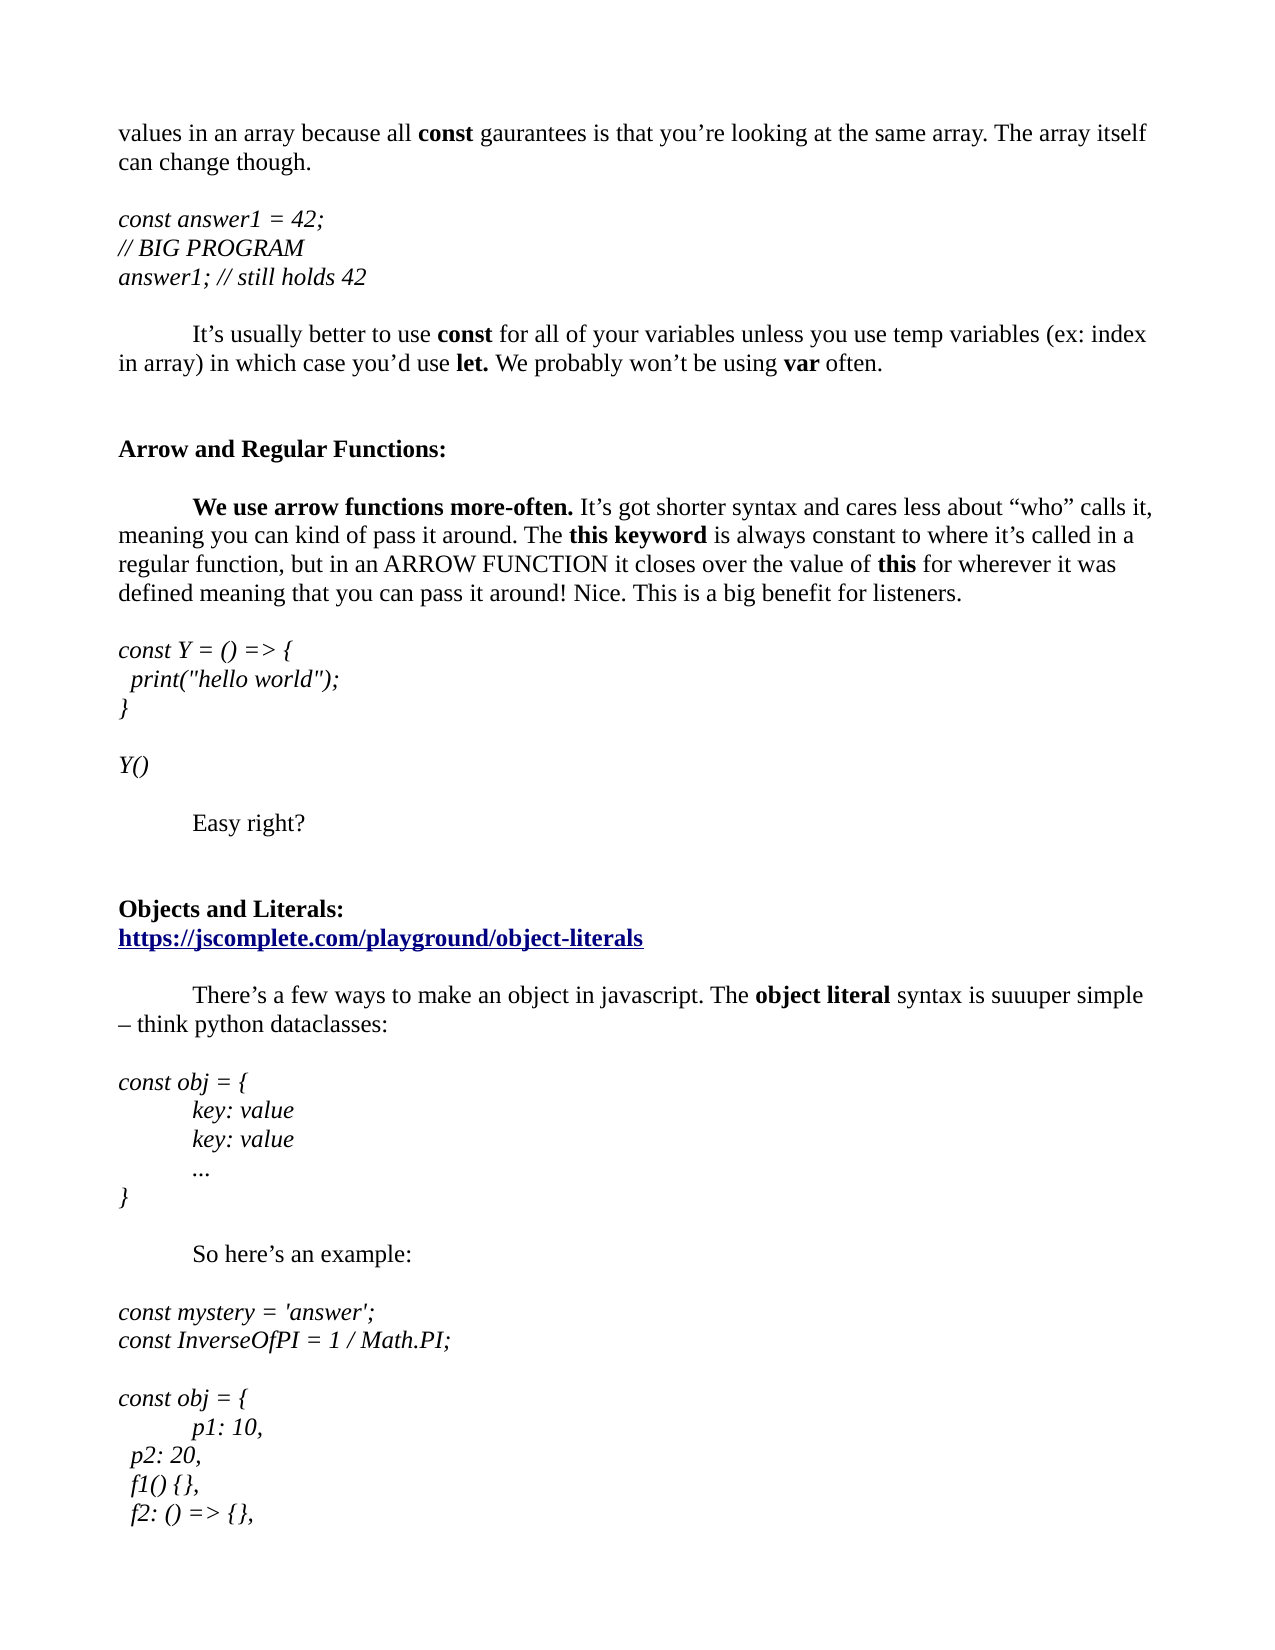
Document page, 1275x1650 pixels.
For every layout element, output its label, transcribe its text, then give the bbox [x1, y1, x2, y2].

text Y() [118, 751, 1157, 779]
text p2: 20, [118, 1441, 1157, 1469]
text const Y = () => { [118, 636, 1157, 664]
text key: value [118, 1124, 1157, 1153]
text f1() {}, [118, 1469, 1157, 1498]
text So here’s an example: [118, 1239, 1157, 1268]
text Objects and Literals: [118, 894, 1157, 923]
text const obj = { [118, 1383, 1157, 1412]
text Arrow and Regular Functions: [118, 434, 1157, 463]
text ... [118, 1153, 1157, 1182]
text f2: () => {}, [118, 1498, 1157, 1527]
text It’s usually better to use const for all of your variables unless you use temp variables (ex: index in array) in which case you’d use let. We probably won’t be using var often. [118, 319, 1157, 377]
text Easy right? [118, 808, 1157, 837]
text key: value [118, 1096, 1157, 1124]
text const InverseOfPI = 1 / Math.PI; [118, 1326, 1157, 1354]
text } [118, 693, 1157, 722]
text We use arrow functions more-often. It’s got shorter syntax and cares less about “who” calls it, meaning you can kind of pass it around. The this keyword is always constant to where it’s called in a regular function, but in an ARROW FUNCTION it closes over the value of this for wherever it was defined meaning that you can pass it around! Nice. This is a big benefit for listeners. [118, 492, 1157, 607]
text const obj = { [118, 1067, 1157, 1096]
text const mystery = 'answer'; [118, 1297, 1157, 1326]
text values in an array because all const gaurantees is that you’re looking at the same array. The array itself can change though. [118, 118, 1157, 176]
text } [118, 1182, 1157, 1211]
text https://jscomplete.com/playground/object-literals [118, 923, 1157, 952]
text print("hello world"); [118, 664, 1157, 693]
text // BIG PROGRAM [118, 233, 1157, 262]
text const answer1 = 42; [118, 204, 1157, 233]
text answer1; // still holds 42 [118, 262, 1157, 291]
text There’s a few ways to make an object in javascript. The object literal syntax is suuuper simple – think python dataclasses: [118, 981, 1157, 1038]
text p1: 10, [118, 1412, 1157, 1441]
